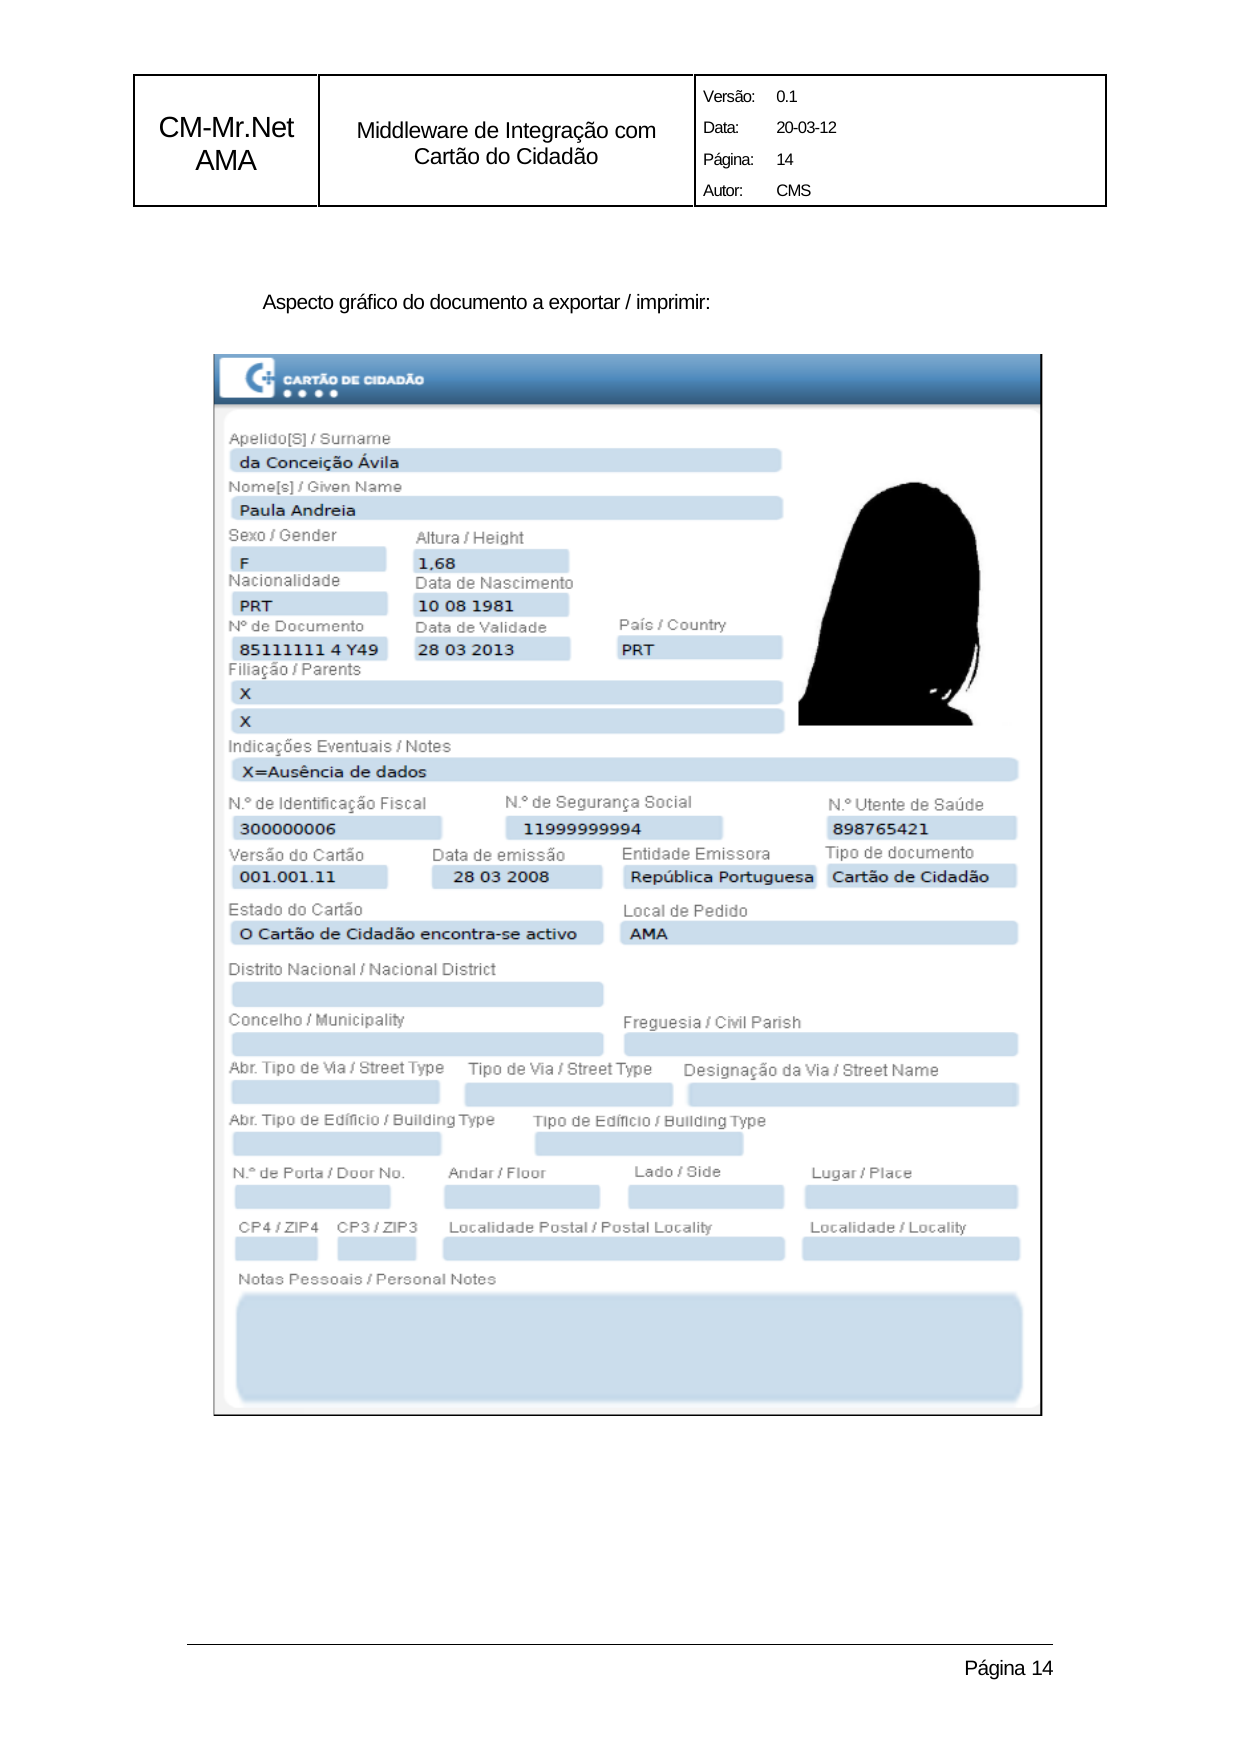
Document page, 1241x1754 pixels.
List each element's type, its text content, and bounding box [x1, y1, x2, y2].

picture [213, 354, 1043, 1416]
list Aspecto gráfico do documento a exportar / imprimir: [225, 291, 1053, 314]
